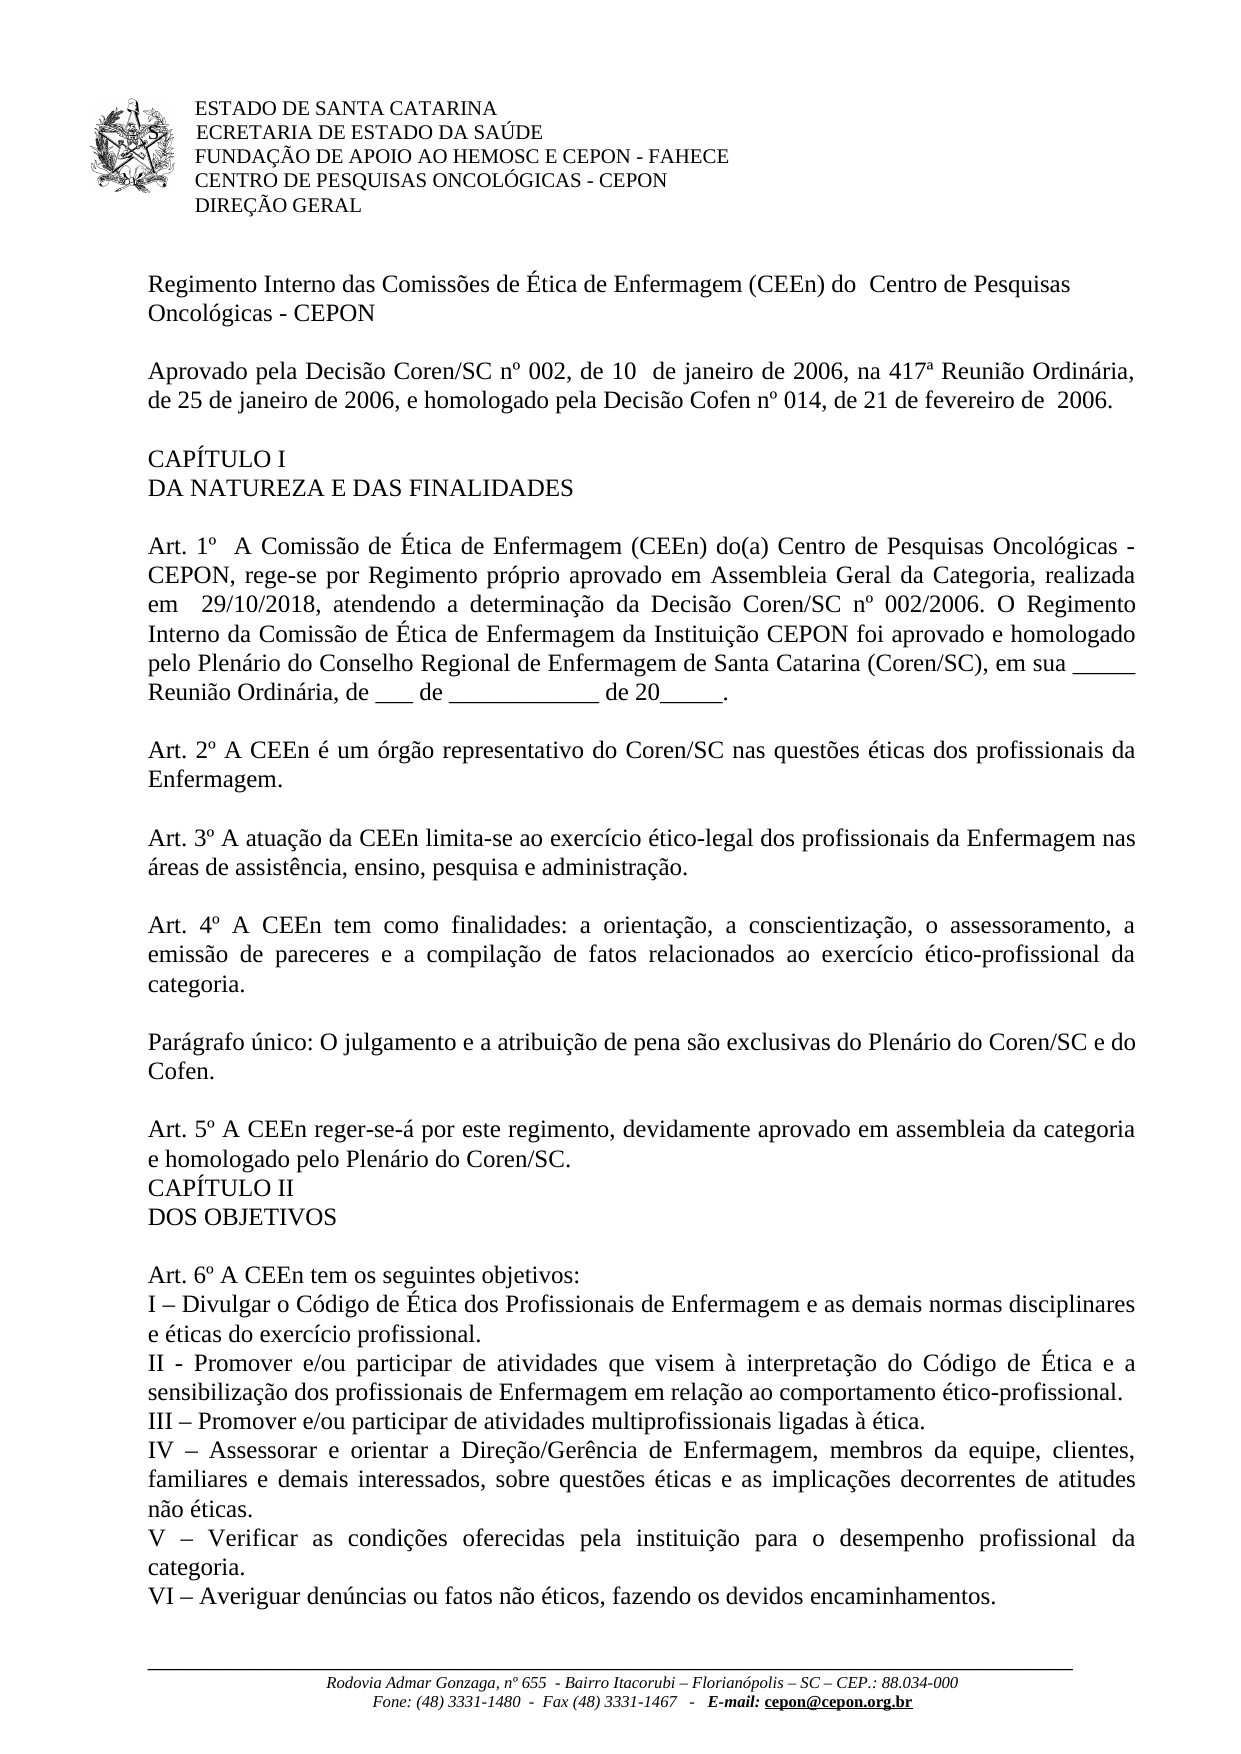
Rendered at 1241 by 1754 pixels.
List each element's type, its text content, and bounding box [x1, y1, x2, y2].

text III – Promover e/ou participar de atividades multiprofissionais ligadas à ética. [148, 1406, 1137, 1435]
text Art. 3º A atuação da CEEn limita-se ao exercício ético-legal dos profissionais da Enfermagem nas áreas de assistência, ensino, pesquisa e administração. [148, 822, 1137, 881]
text Regimento Interno das Comissões de Ética de Enfermagem (CEEn) do Centro de Pesquisas Oncológicas - CEPON [148, 269, 1137, 327]
text Art. 4º A CEEn tem como finalidades: a orientação, a conscientização, o assessoramento, a emissão de pareceres e a compilação de fatos relacionados ao exercício ético-profissional da categoria. [148, 910, 1137, 997]
text Parágrafo único: O julgamento e a atribuição de pena são exclusivas do Plenário do Coren/SC e do Cofen. [148, 1027, 1137, 1085]
text II - Promover e/ou participar de atividades que visem à interpretação do Código de Ética e a sensibilização dos profissionais de Enfermagem em relação ao comportamento ético-profissional. [148, 1347, 1137, 1406]
text IV – Assessorar e orientar a Direção/Gerência de Enfermagem, membros da equipe, clientes, familiares e demais interessados, sobre questões éticas e as implicações decorrentes de atitudes não éticas. [148, 1435, 1137, 1522]
text Aprovado pela Decisão Coren/SC nº 002, de 10 de janeiro de 2006, na 417ª Reunião Ordinária, de 25 de janeiro de 2006, e homologado pela Decisão Cofen nº 014, de 21 de fevereiro de 2006. [148, 356, 1137, 414]
picture [89, 98, 175, 193]
text DA NATUREZA E DAS FINALIDADES [148, 472, 1137, 502]
text Art. 2º A CEEn é um órgão representativo do Coren/SC nas questões éticas dos profissionais da Enfermagem. [148, 706, 1137, 793]
text VI – Averiguar denúncias ou fatos não éticos, fazendo os devidos encaminhamentos. [148, 1581, 1137, 1610]
text CAPÍTULO I [148, 443, 1137, 472]
text I – Divulgar o Código de Ética dos Profissionais de Enfermagem e as demais normas disciplinares e éticas do exercício profissional. [148, 1289, 1137, 1347]
text DOS OBJETIVOS [148, 1202, 1137, 1231]
text Art. 1º A Comissão de Ética de Enfermagem (CEEn) do(a) Centro de Pesquisas Oncológicas - CEPON, rege-se por Regimento próprio aprovado em Assembleia Geral da Categoria, realizada em 29/10/2018, atendendo a determinação da Decisão Coren/SC nº 002/2006. O Regimento Interno da Comissão de Ética de Enfermagem da Instituição CEPON foi aprovado e homologado pelo Plenário do Conselho Regional de Enfermagem de Santa Catarina (Coren/SC), em sua _____ Reunião Ordinária, de ___ de ____________ de 20_____. [148, 531, 1137, 706]
text V – Verificar as condições oferecidas pela instituição para o desempenho profissional da categoria. [148, 1522, 1137, 1581]
text Art. 6º A CEEn tem os seguintes objetivos: [148, 1260, 1137, 1289]
text CAPÍTULO II [148, 1172, 1137, 1202]
text Art. 5º A CEEn reger-se-á por este regimento, devidamente aprovado em assembleia da categoria e homologado pelo Plenário do Coren/SC. [148, 1114, 1137, 1172]
